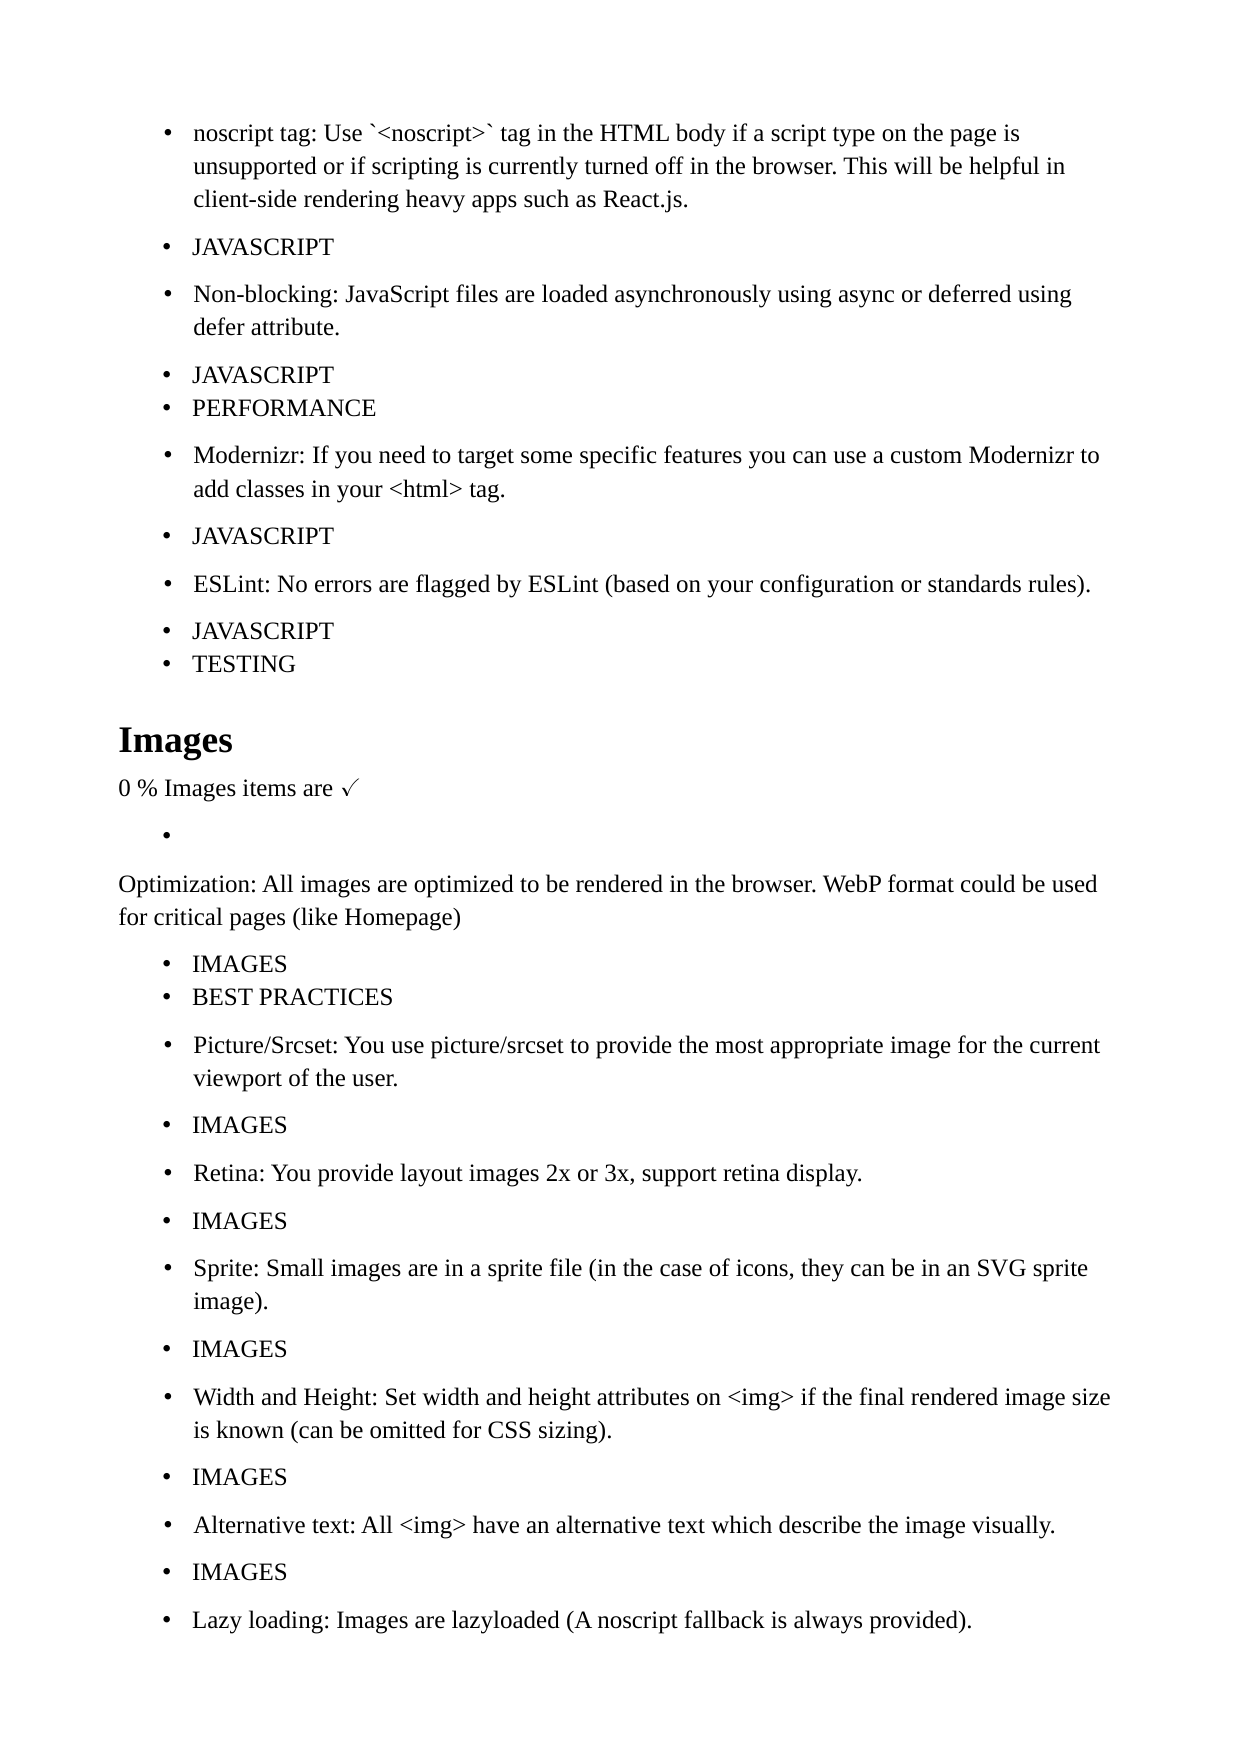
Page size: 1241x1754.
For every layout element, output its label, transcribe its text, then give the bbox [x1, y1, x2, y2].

list Lazy loading: Images are lazyloaded (A noscript fallback is always provided). [162, 1605, 1122, 1634]
list Modernizr: If you need to target some specific features you can use a custom Modernizr to add classes in your <html> tag. [164, 441, 1122, 502]
list IMAGES [162, 949, 1122, 978]
text Optimization: All images are optimized to be rendered in the browser. WebP format could be used for critical pages (like Homepage) [118, 869, 1122, 931]
list Alternative text: All <img> have an alternative text which describe the image visually. [164, 1510, 1122, 1539]
list JAVASCRIPT [162, 360, 1122, 389]
list IMAGES [162, 1111, 1122, 1139]
list Picture/Srcset: You use picture/srcset to provide the most appropriate image for the current viewport of the user. [164, 1030, 1122, 1092]
list Width and Height: Set width and height attributes on <img> if the final rendered image size is known (can be omitted for CSS sizing). [164, 1382, 1122, 1443]
subtitle Images [118, 718, 1122, 761]
list Retina: You provide layout images 2x or 3x, support retina display. [164, 1158, 1122, 1187]
text 0 % Images items are ✓ [118, 773, 1122, 802]
list PERFORMANCE [162, 393, 1122, 422]
list ESLint: No errors are flagged by ESLint (based on your configuration or standards rules). [164, 569, 1122, 598]
list noscript tag: Use `<noscript>` tag in the HTML body if a script type on the page is unsupported or if scripting is currently turned off in the browser. This will be helpful in client-side rendering heavy apps such as React.js. [164, 118, 1122, 213]
list IMAGES [162, 1334, 1122, 1363]
list IMAGES [162, 1462, 1122, 1491]
list IMAGES [162, 1206, 1122, 1234]
list JAVASCRIPT [162, 232, 1122, 261]
list BEST PRACTICES [162, 982, 1122, 1011]
list TESTING [162, 649, 1122, 678]
list Sprite: Small images are in a sprite file (in the case of icons, they can be in an SVG sprite image). [164, 1253, 1122, 1315]
list JAVASCRIPT [162, 616, 1122, 645]
list JAVASCRIPT [162, 521, 1122, 550]
list Non-blocking: JavaScript files are loaded asynchronously using async or deferred using defer attribute. [164, 279, 1122, 341]
list IMAGES [162, 1557, 1122, 1586]
